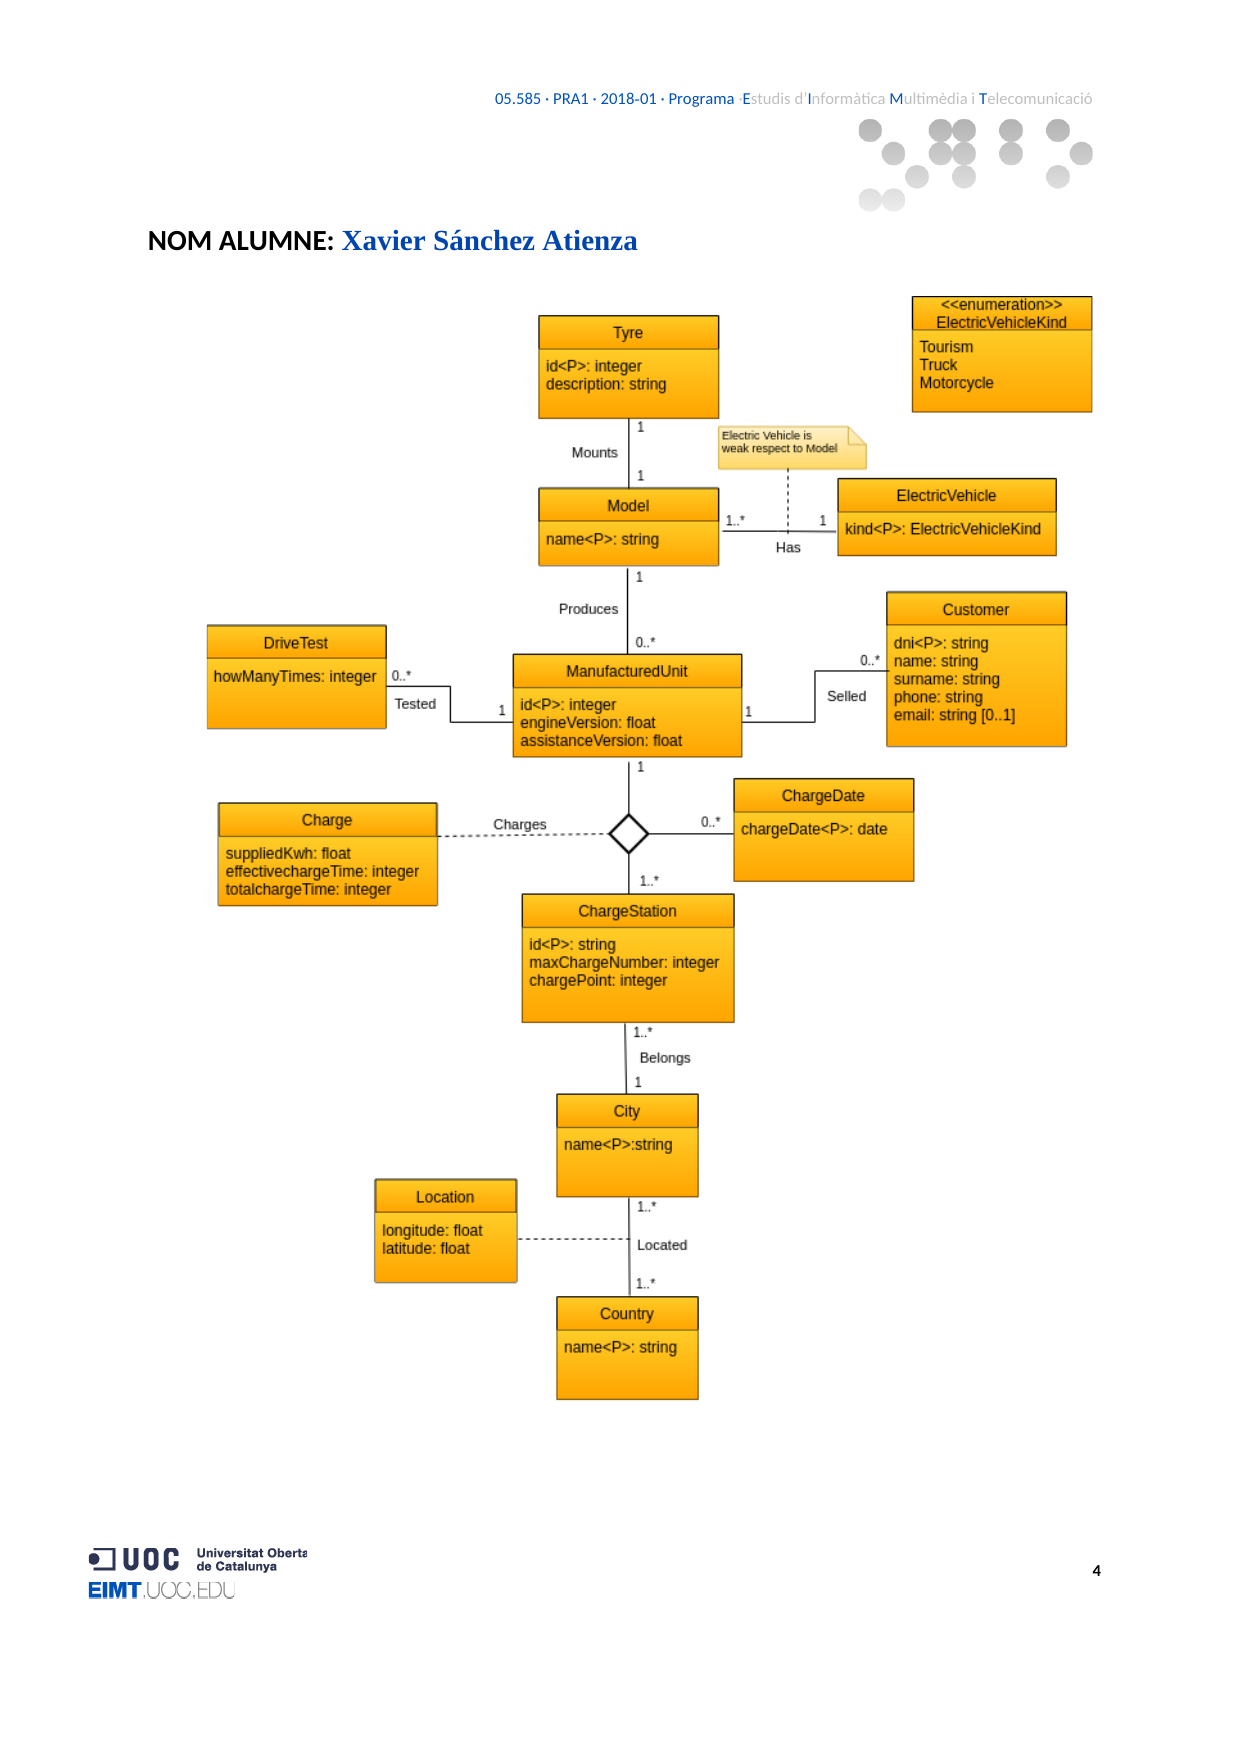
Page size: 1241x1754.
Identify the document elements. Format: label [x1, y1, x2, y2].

picture [206, 296, 1093, 1404]
picture [858, 109, 1093, 223]
picture [88, 1548, 308, 1573]
picture [88, 1582, 235, 1599]
